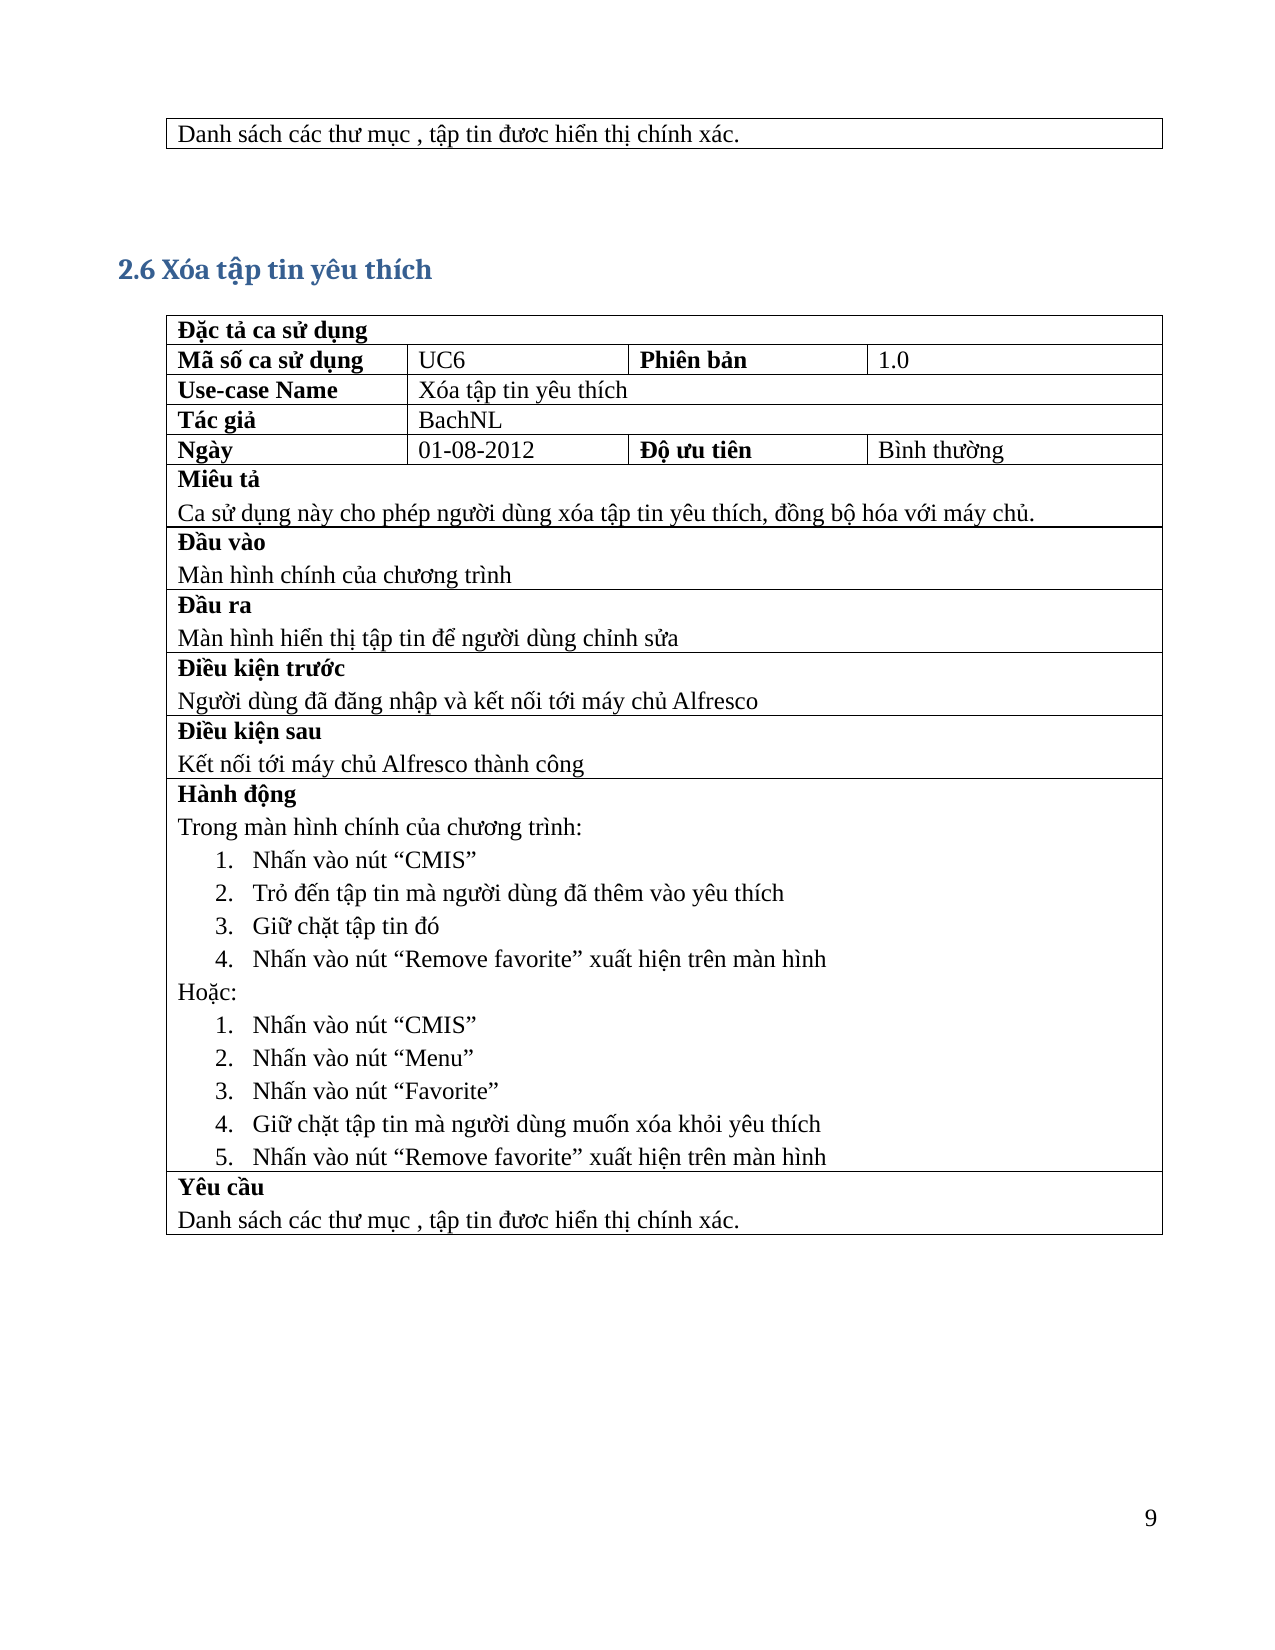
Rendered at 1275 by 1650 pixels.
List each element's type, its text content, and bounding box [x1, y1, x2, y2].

subtitle 2.6 Xóa tập tin yêu thích [118, 253, 1157, 286]
table_cell Miêu tả Ca sử dụng này cho phép người dùng xóa tập tin yêu thích, đồng bộ hóa với máy chủ. [167, 465, 1162, 526]
table_cell Điều kiện sau Kết nối tới máy chủ Alfresco thành công [167, 716, 1162, 778]
table_cell Phiên bản [629, 345, 867, 374]
table_cell 1.0 [868, 345, 1162, 374]
table_cell Use-case Name [167, 375, 407, 404]
table_cell Mã số ca sử dụng [167, 345, 407, 374]
table_header Đặc tả ca sử dụng [167, 316, 1162, 344]
table_cell Hành động Trong màn hình chính của chương trình: Nhấn vào nút “CMIS” Trỏ đến tập tin mà người dùng đã thêm vào yêu thích Giữ chặt tập tin đó Nhấn vào nút “Remove favorite” xuất hiện trên màn hình Hoặc: Nhấn vào nút “CMIS” Nhấn vào nút “Menu” Nhấn vào nút “Favorite” Giữ chặt tập tin mà người dùng muốn xóa khỏi yêu thích Nhấn vào nút “Remove favorite” xuất hiện trên màn hình [167, 779, 1162, 1171]
table_cell Đầu vào Màn hình chính của chương trình [167, 528, 1162, 589]
table_cell BachNL [408, 405, 1162, 434]
table_cell Ngày [167, 435, 407, 463]
table_cell Độ ưu tiên [629, 435, 867, 463]
table_cell UC6 [408, 345, 628, 374]
table_cell 01-08-2012 [408, 435, 628, 463]
table_cell Điều kiện trước Người dùng đã đăng nhập và kết nối tới máy chủ Alfresco [167, 653, 1162, 715]
table_cell Xóa tập tin yêu thích [408, 375, 1162, 404]
table_cell Tác giả [167, 405, 407, 434]
table_cell Đầu ra Màn hình hiển thị tập tin để người dùng chỉnh sửa [167, 590, 1162, 652]
table_cell Danh sách các thư mục , tập tin đươc hiển thị chính xác. [167, 119, 1162, 148]
table_cell Yêu cầu Danh sách các thư mục , tập tin đươc hiển thị chính xác. [167, 1172, 1162, 1233]
table_cell Bình thường [868, 435, 1162, 463]
